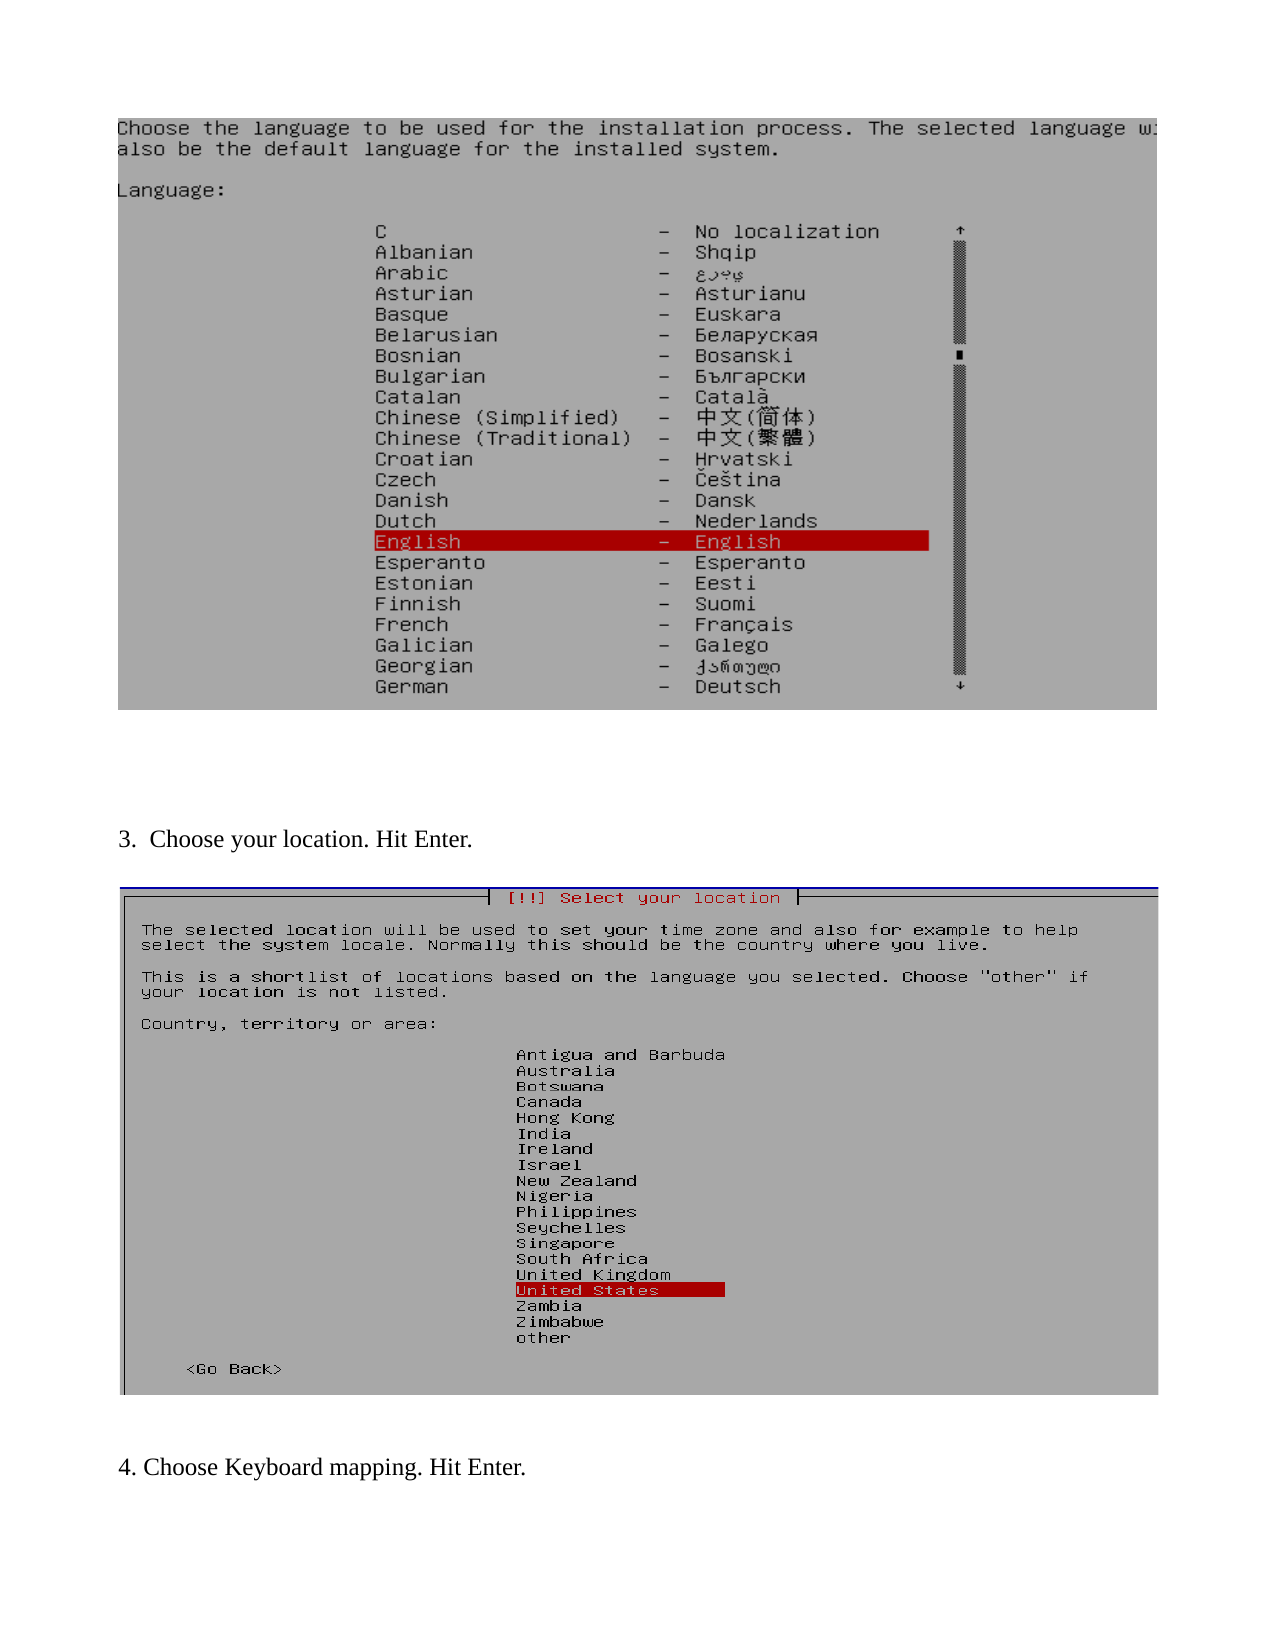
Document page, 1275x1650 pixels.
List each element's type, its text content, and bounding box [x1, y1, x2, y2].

picture [119, 887, 1159, 1395]
text 3. Choose your location. Hit Enter. [118, 824, 1157, 853]
picture [118, 118, 1157, 710]
text 4. Choose Keyboard mapping. Hit Enter. [118, 1452, 1157, 1481]
